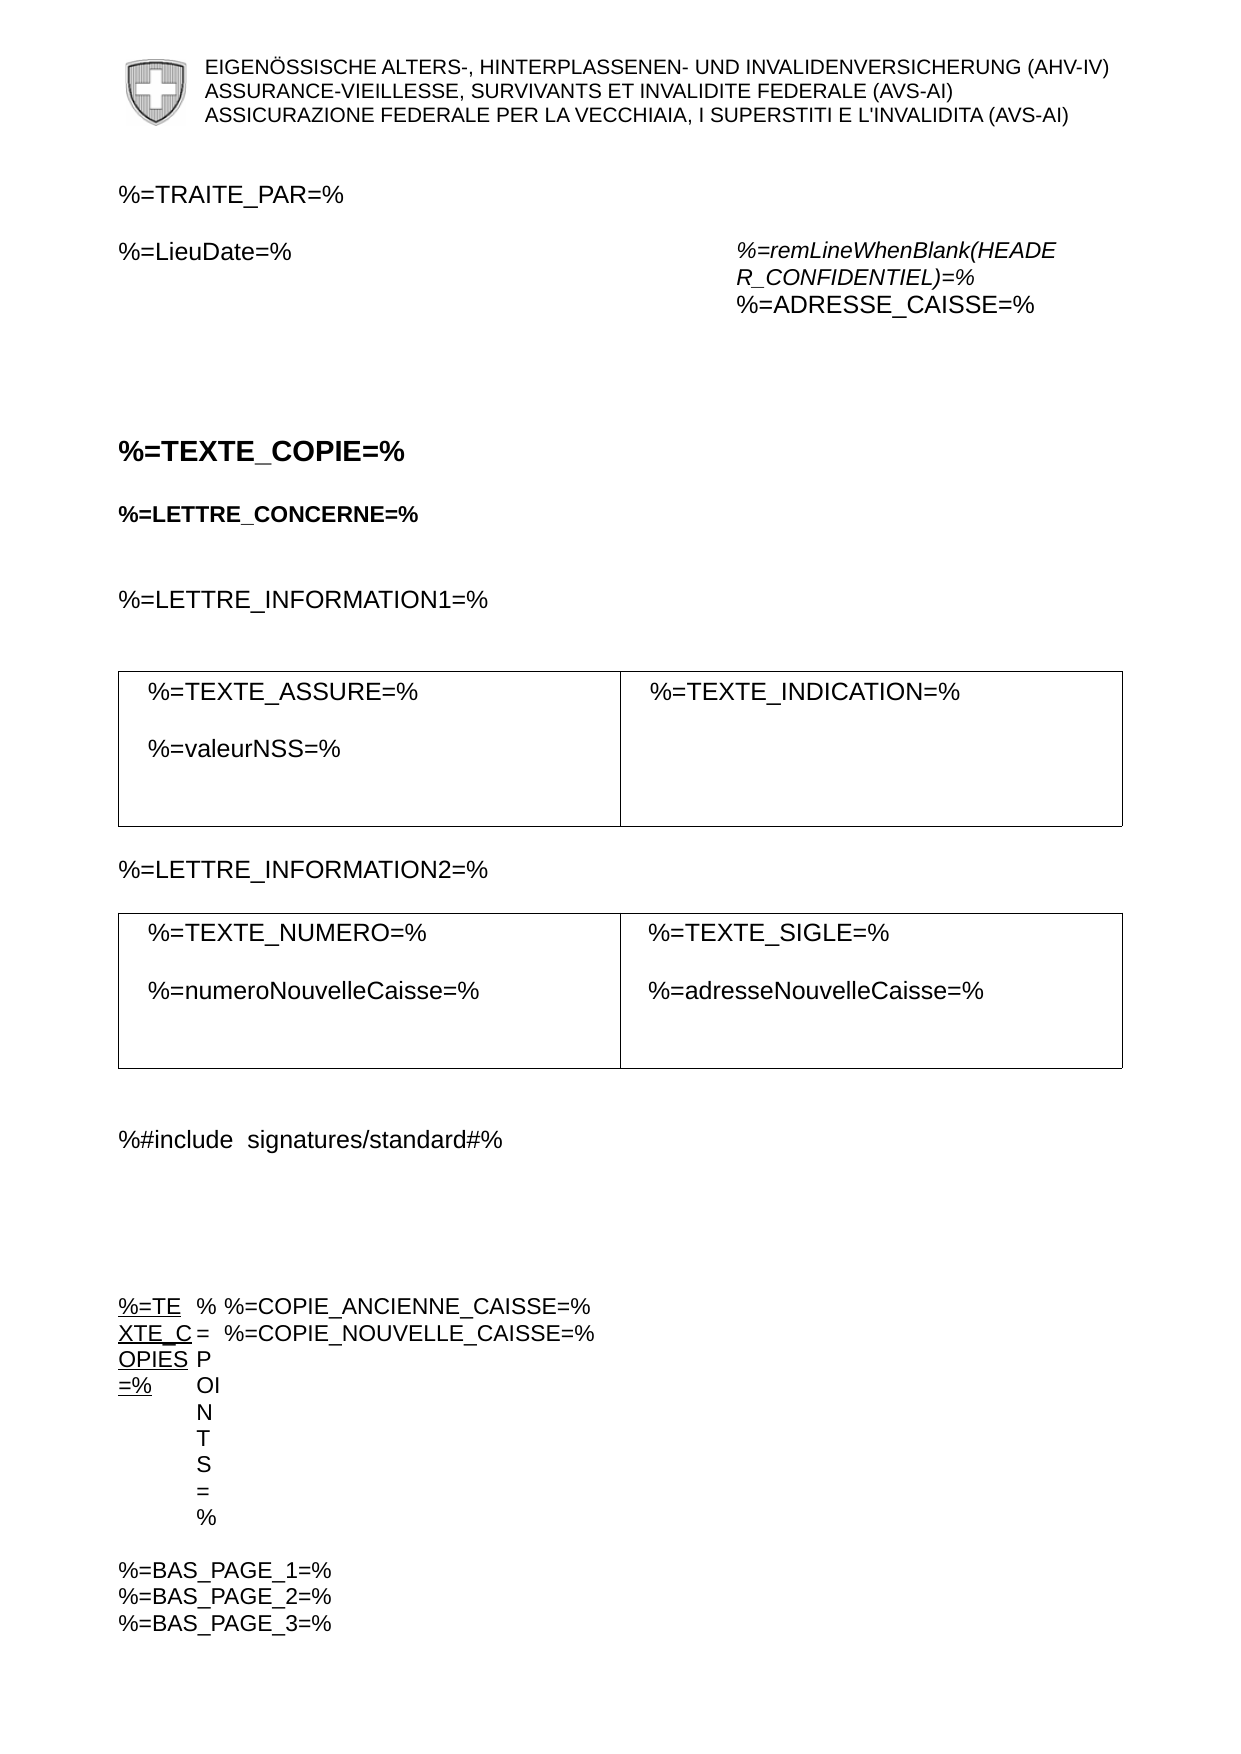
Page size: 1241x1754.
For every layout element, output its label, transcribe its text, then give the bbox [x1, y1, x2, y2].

picture [125, 59, 187, 126]
text %=TRAITE_PAR=% [118, 180, 1122, 208]
text %=LETTRE_INFORMATION1=% [118, 585, 1122, 613]
table_header %=TEXTE_NUMERO=% %=numeroNouvelleCaisse=% [119, 914, 620, 1068]
table_header %=TEXTE_ASSURE=% %=valeurNSS=% [119, 672, 620, 826]
table_header %=TEXTE_INDICATION=% [621, 672, 1122, 826]
table_header %=LieuDate=% [118, 237, 736, 319]
text %=LETTRE_INFORMATION2=% [118, 855, 1122, 884]
text %=TEXTE_COPIE=% [118, 434, 1122, 467]
table_header EIGENÖSSISCHE ALTERS-, HINTERPLASSENEN- UND INVALIDENVERSICHERUNG (AHV-IV) ASSURANCE-VIEILLESSE, SURVIVANTS ET INVALIDITE FEDERALE (AVS-AI) ASSICURAZIONE FEDERALE PER LA VECCHIAIA, I SUPERSTITI E L'INVALIDITA (AVS-AI) [205, 55, 1122, 151]
table_header %=remLineWhenBlank(HEADER_CONFIDENTIEL)=% %=ADRESSE_CAISSE=% [736, 237, 1122, 319]
table_header [117, 55, 204, 151]
text %=LETTRE_CONCERNE=% [118, 501, 1122, 527]
table_header %=TEXTE_SIGLE=% %=adresseNouvelleCaisse=% [621, 914, 1122, 1068]
text %#include signatures/standard#% [118, 1126, 1122, 1154]
